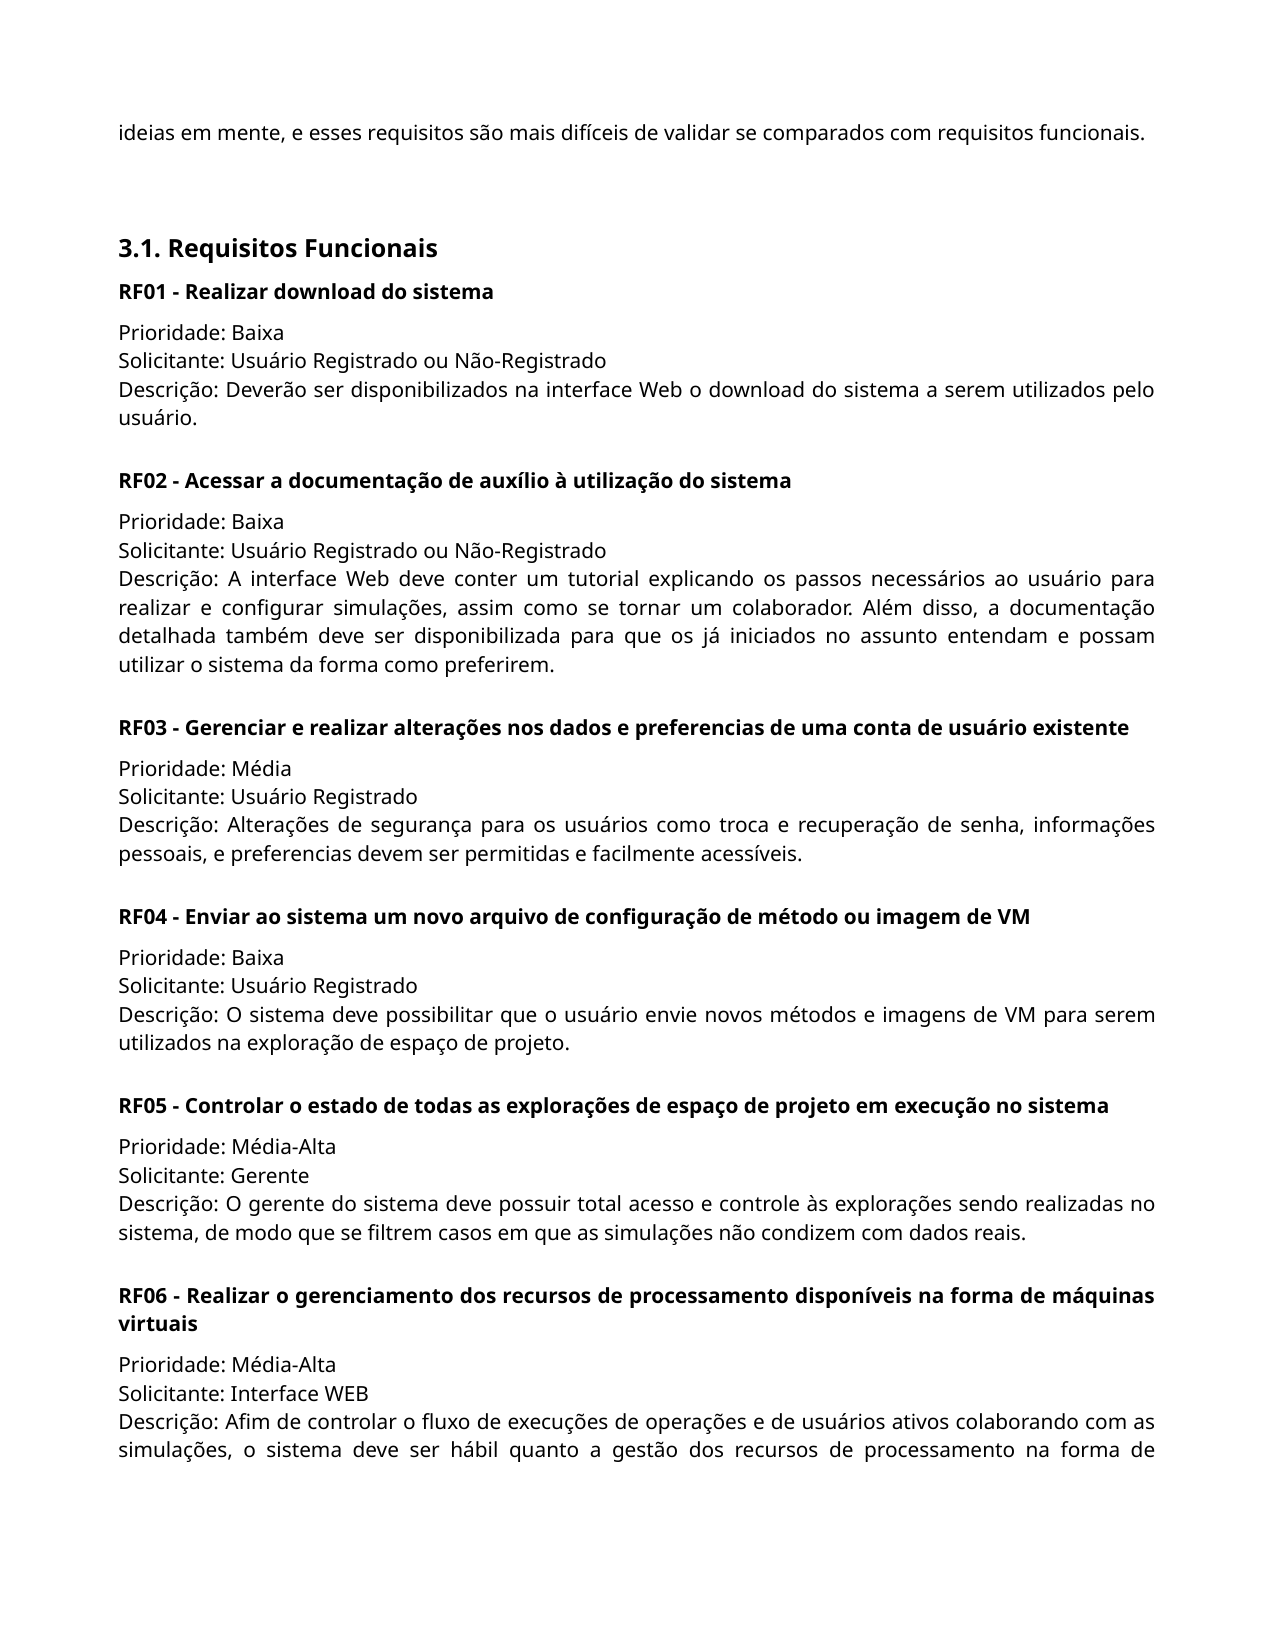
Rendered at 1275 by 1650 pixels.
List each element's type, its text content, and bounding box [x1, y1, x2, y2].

text ideias em mente, e esses requisitos são mais difíceis de validar se comparados com requisitos funcionais. [118, 118, 1157, 147]
text Descrição: O sistema deve possibilitar que o usuário envie novos métodos e imagens de VM para serem utilizados na exploração de espaço de projeto. [118, 1000, 1157, 1057]
text Prioridade: Média-Alta [118, 1350, 1157, 1379]
text Solicitante: Usuário Registrado ou Não-Registrado [118, 347, 1157, 375]
title 3.1. Requisitos Funcionais [118, 231, 1157, 265]
subtitle RF04 - Enviar ao sistema um novo arquivo de configuração de método ou imagem de VM [118, 902, 1157, 931]
text Solicitante: Usuário Registrado [118, 782, 1157, 811]
subtitle RF01 - Realizar download do sistema [118, 277, 1157, 306]
subtitle RF06 - Realizar o gerenciamento dos recursos de processamento disponíveis na forma de máquinas virtuais [118, 1281, 1157, 1338]
subtitle RF03 - Gerenciar e realizar alterações nos dados e preferencias de uma conta de usuário existente [118, 713, 1157, 741]
subtitle RF02 - Acessar a documentação de auxílio à utilização do sistema [118, 467, 1157, 495]
subtitle RF05 - Controlar o estado de todas as explorações de espaço de projeto em execução no sistema [118, 1092, 1157, 1120]
text Prioridade: Baixa [118, 507, 1157, 536]
text Descrição: O gerente do sistema deve possuir total acesso e controle às explorações sendo realizadas no sistema, de modo que se filtrem casos em que as simulações não condizem com dados reais. [118, 1189, 1157, 1246]
text Solicitante: Gerente [118, 1161, 1157, 1189]
text Descrição: Afim de controlar o fluxo de execuções de operações e de usuários ativos colaborando com as simulações, o sistema deve ser hábil quanto a gestão dos recursos de processamento na forma de [118, 1407, 1157, 1464]
text Solicitante: Usuário Registrado ou Não-Registrado [118, 536, 1157, 564]
text Solicitante: Usuário Registrado [118, 972, 1157, 1000]
text Prioridade: Baixa [118, 943, 1157, 972]
text Prioridade: Baixa [118, 318, 1157, 347]
text Descrição: A interface Web deve conter um tutorial explicando os passos necessários ao usuário para realizar e configurar simulações, assim como se tornar um colaborador. Além disso, a documentação detalhada também deve ser disponibilizada para que os já iniciados no assunto entendam e possam utilizar o sistema da forma como preferirem. [118, 564, 1157, 678]
text Descrição: Alterações de segurança para os usuários como troca e recuperação de senha, informações pessoais, e preferencias devem ser permitidas e facilmente acessíveis. [118, 811, 1157, 867]
text Descrição: Deverão ser disponibilizados na interface Web o download do sistema a serem utilizados pelo usuário. [118, 375, 1157, 432]
text Prioridade: Média [118, 754, 1157, 782]
text Prioridade: Média-Alta [118, 1132, 1157, 1161]
text Solicitante: Interface WEB [118, 1379, 1157, 1407]
